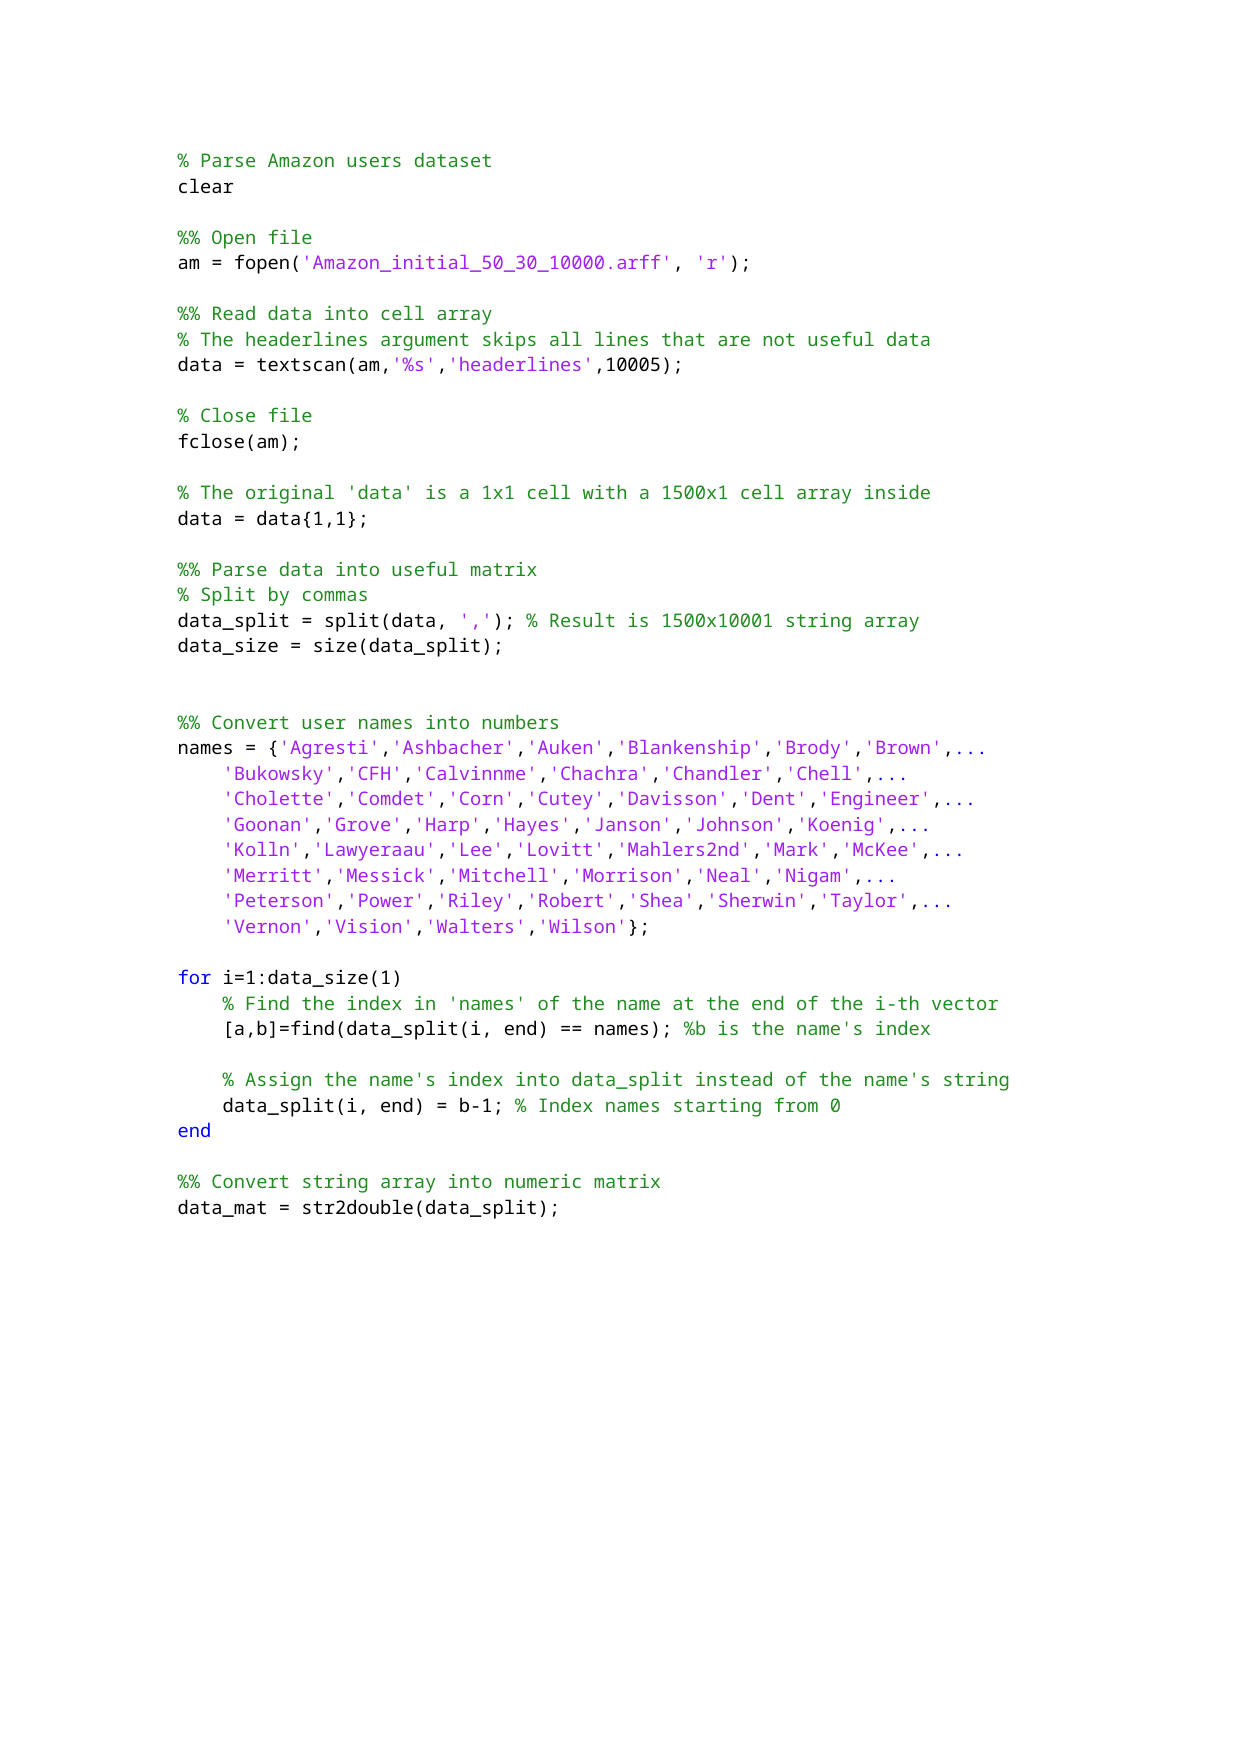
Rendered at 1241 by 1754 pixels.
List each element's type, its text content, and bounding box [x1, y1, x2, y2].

text 'Vernon','Vision','Walters','Wilson'}; [177, 913, 1063, 939]
text data_split = split(data, ','); % Result is 1500x10001 string array [177, 607, 1063, 632]
text am = fopen('Amazon_initial_50_30_10000.arff', 'r'); [177, 250, 1063, 275]
text names = {'Agresti','Ashbacher','Auken','Blankenship','Brody','Brown',... [177, 734, 1063, 760]
text clear [177, 173, 1063, 199]
text %% Open file [177, 224, 1063, 250]
text %% Parse data into useful matrix [177, 556, 1063, 581]
text % The original 'data' is a 1x1 cell with a 1500x1 cell array inside [177, 479, 1063, 505]
text 'Kolln','Lawyeraau','Lee','Lovitt','Mahlers2nd','Mark','McKee',... [177, 837, 1063, 862]
text for i=1:data_size(1) [177, 964, 1063, 990]
text 'Merritt','Messick','Mitchell','Morrison','Neal','Nigam',... [177, 862, 1063, 888]
text data_size = size(data_split); [177, 632, 1063, 658]
text 'Goonan','Grove','Harp','Hayes','Janson','Johnson','Koenig',... [177, 811, 1063, 837]
text data_mat = str2double(data_split); [177, 1194, 1063, 1219]
text 'Bukowsky','CFH','Calvinnme','Chachra','Chandler','Chell',... [177, 760, 1063, 786]
text %% Convert string array into numeric matrix [177, 1168, 1063, 1194]
text 'Cholette','Comdet','Corn','Cutey','Davisson','Dent','Engineer',... [177, 786, 1063, 811]
text % Parse Amazon users dataset [177, 148, 1063, 173]
text data = data{1,1}; [177, 505, 1063, 530]
text data_split(i, end) = b-1; % Index names starting from 0 [177, 1092, 1063, 1117]
text %% Read data into cell array [177, 301, 1063, 326]
text % Assign the name's index into data_split instead of the name's string [177, 1066, 1063, 1092]
text [a,b]=find(data_split(i, end) == names); %b is the name's index [177, 1015, 1063, 1041]
text %% Convert user names into numbers [177, 709, 1063, 734]
text fclose(am); [177, 428, 1063, 454]
text data = textscan(am,'%s','headerlines',10005); [177, 352, 1063, 377]
text % The headerlines argument skips all lines that are not useful data [177, 326, 1063, 352]
text end [177, 1117, 1063, 1143]
text % Close file [177, 403, 1063, 428]
text % Find the index in 'names' of the name at the end of the i-th vector [177, 990, 1063, 1015]
text % Split by commas [177, 581, 1063, 607]
text 'Peterson','Power','Riley','Robert','Shea','Sherwin','Taylor',... [177, 888, 1063, 913]
